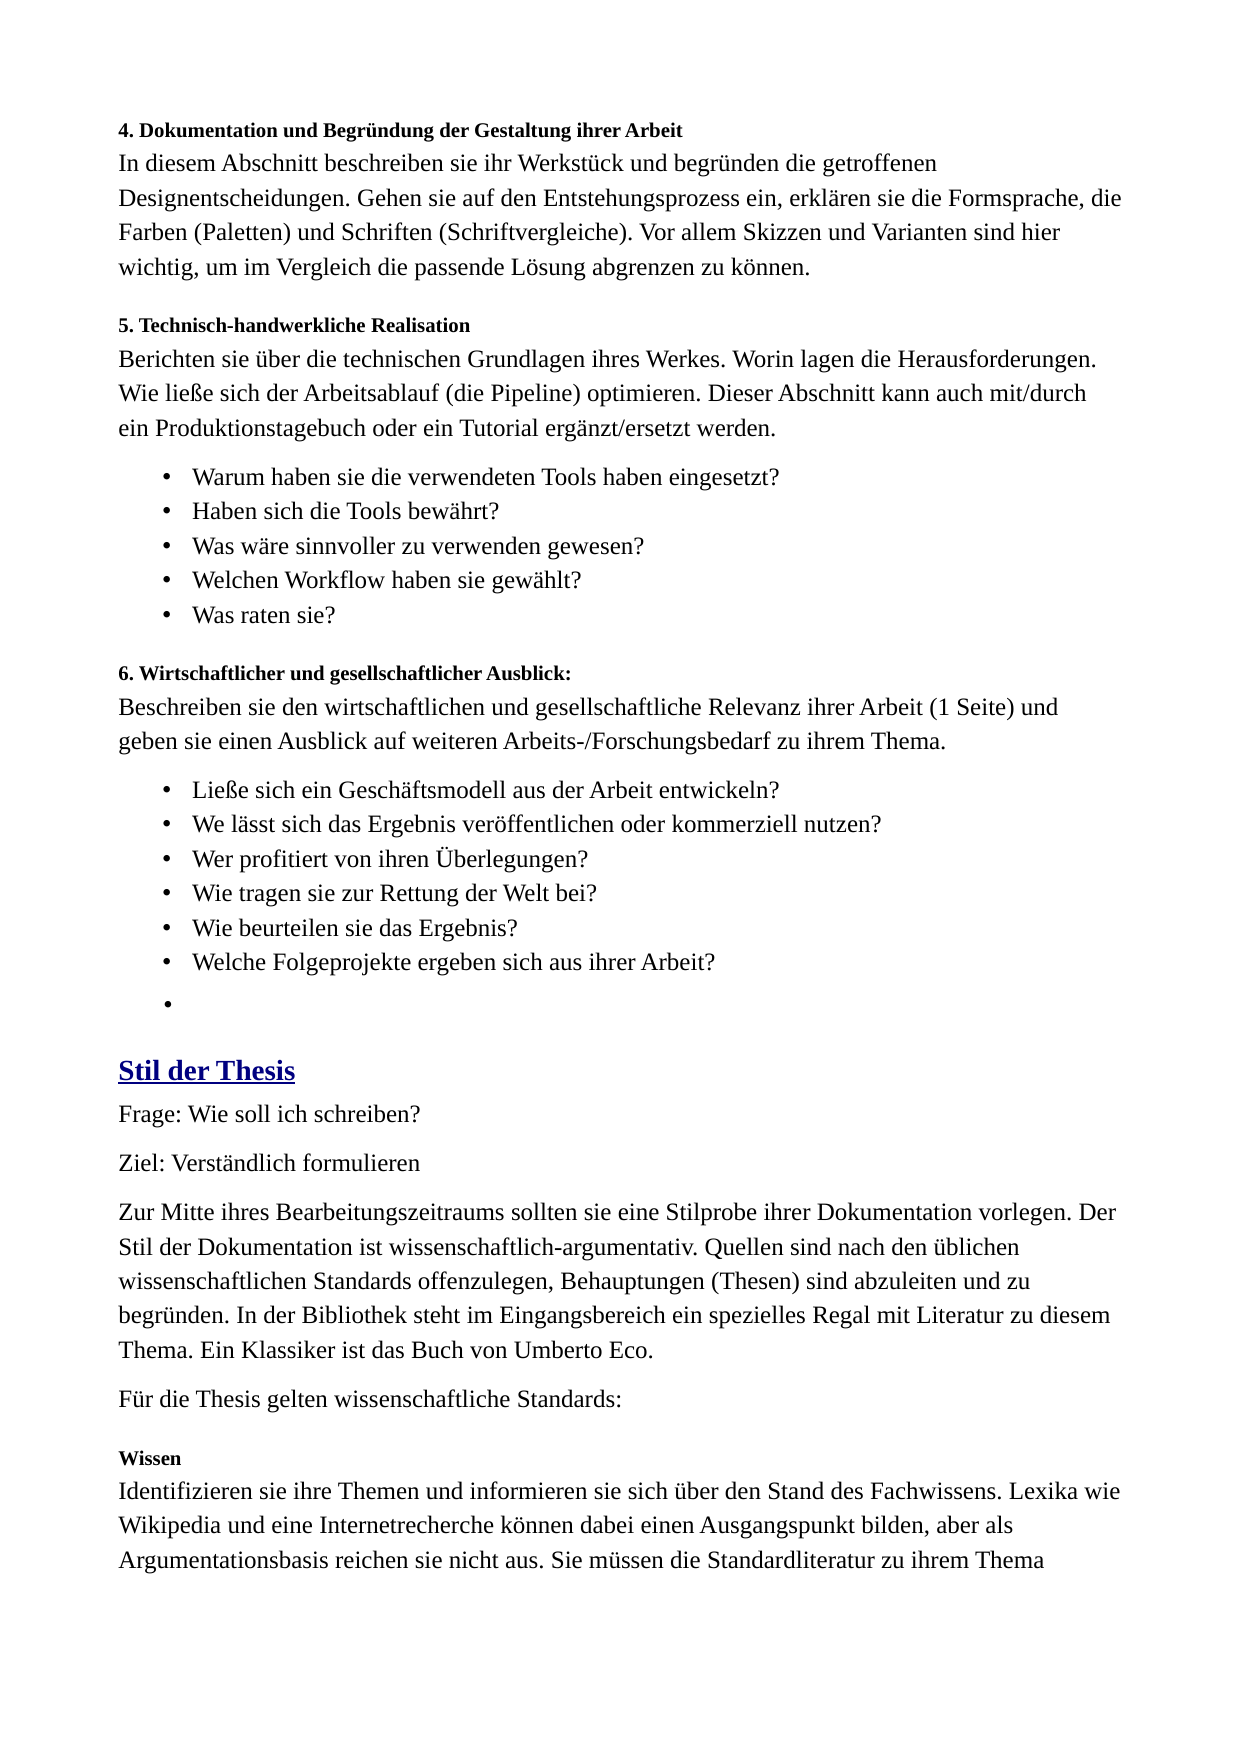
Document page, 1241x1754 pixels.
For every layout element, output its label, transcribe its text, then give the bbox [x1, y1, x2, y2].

list We lässt sich das Ergebnis veröffentlichen oder kommerziell nutzen? [162, 809, 1122, 838]
list Was wäre sinnvoller zu verwenden gewesen? [162, 531, 1122, 559]
text Identifizieren sie ihre Themen und informieren sie sich über den Stand des Fachwissens. Lexika wie Wikipedia und eine Internetrecherche können dabei einen Ausgangspunkt bilden, aber als Argumentationsbasis reichen sie nicht aus. Sie müssen die Standardliteratur zu ihrem Thema [118, 1476, 1122, 1574]
list Was raten sie? [162, 600, 1122, 628]
list Welche Folgeprojekte ergeben sich aus ihrer Arbeit? [162, 947, 1122, 976]
list Wie beurteilen sie das Ergebnis? [162, 913, 1122, 942]
subtitle 5. Technisch-handwerkliche Realisation [118, 313, 1122, 337]
subtitle Stil der Thesis [118, 1053, 1122, 1086]
list Wer profitiert von ihren Überlegungen? [162, 844, 1122, 873]
subtitle Wissen [118, 1446, 1122, 1470]
list Welchen Workflow haben sie gewählt? [162, 565, 1122, 594]
list Wie tragen sie zur Rettung der Welt bei? [162, 878, 1122, 907]
subtitle 6. Wirtschaftlicher und gesellschaftlicher Ausblick: [118, 661, 1122, 685]
text Beschreiben sie den wirtschaftlichen und gesellschaftliche Relevanz ihrer Arbeit (1 Seite) und geben sie einen Ausblick auf weiteren Arbeits-/Forschungsbedarf zu ihrem Thema. [118, 692, 1122, 755]
subtitle 4. Dokumentation und Begründung der Gestaltung ihrer Arbeit [118, 118, 1122, 142]
text Berichten sie über die technischen Grundlagen ihres Werkes. Worin lagen die Herausforderungen. Wie ließe sich der Arbeitsablauf (die Pipeline) optimieren. Dieser Abschnitt kann auch mit/durch ein Produktionstagebuch oder ein Tutorial ergänzt/ersetzt werden. [118, 344, 1122, 441]
list Haben sich die Tools bewährt? [162, 496, 1122, 525]
text In diesem Abschnitt beschreiben sie ihr Werkstück und begründen die getroffenen Designentscheidungen. Gehen sie auf den Entstehungsprozess ein, erklären sie die Formsprache, die Farben (Paletten) und Schriften (Schriftvergleiche). Vor allem Skizzen und Varianten sind hier wichtig, um im Vergleich die passende Lösung abgrenzen zu können. [118, 148, 1122, 281]
text Ziel: Verständlich formulieren [118, 1148, 1122, 1177]
list Ließe sich ein Geschäftsmodell aus der Arbeit entwickeln? [162, 775, 1122, 804]
text Zur Mitte ihres Bearbeitungszeitraums sollten sie eine Stilprobe ihrer Dokumentation vorlegen. Der Stil der Dokumentation ist wissenschaftlich-argumentativ. Quellen sind nach den üblichen wissenschaftlichen Standards offenzulegen, Behauptungen (Thesen) sind abzuleiten und zu begründen. In der Bibliothek steht im Eingangsbereich ein spezielles Regal mit Literatur zu diesem Thema. Ein Klassiker ist das Buch von Umberto Eco. [118, 1197, 1122, 1364]
list Warum haben sie die verwendeten Tools haben eingesetzt? [162, 462, 1122, 491]
text Frage: Wie soll ich schreiben? [118, 1099, 1122, 1128]
text Für die Thesis gelten wissenschaftliche Standards: [118, 1384, 1122, 1413]
